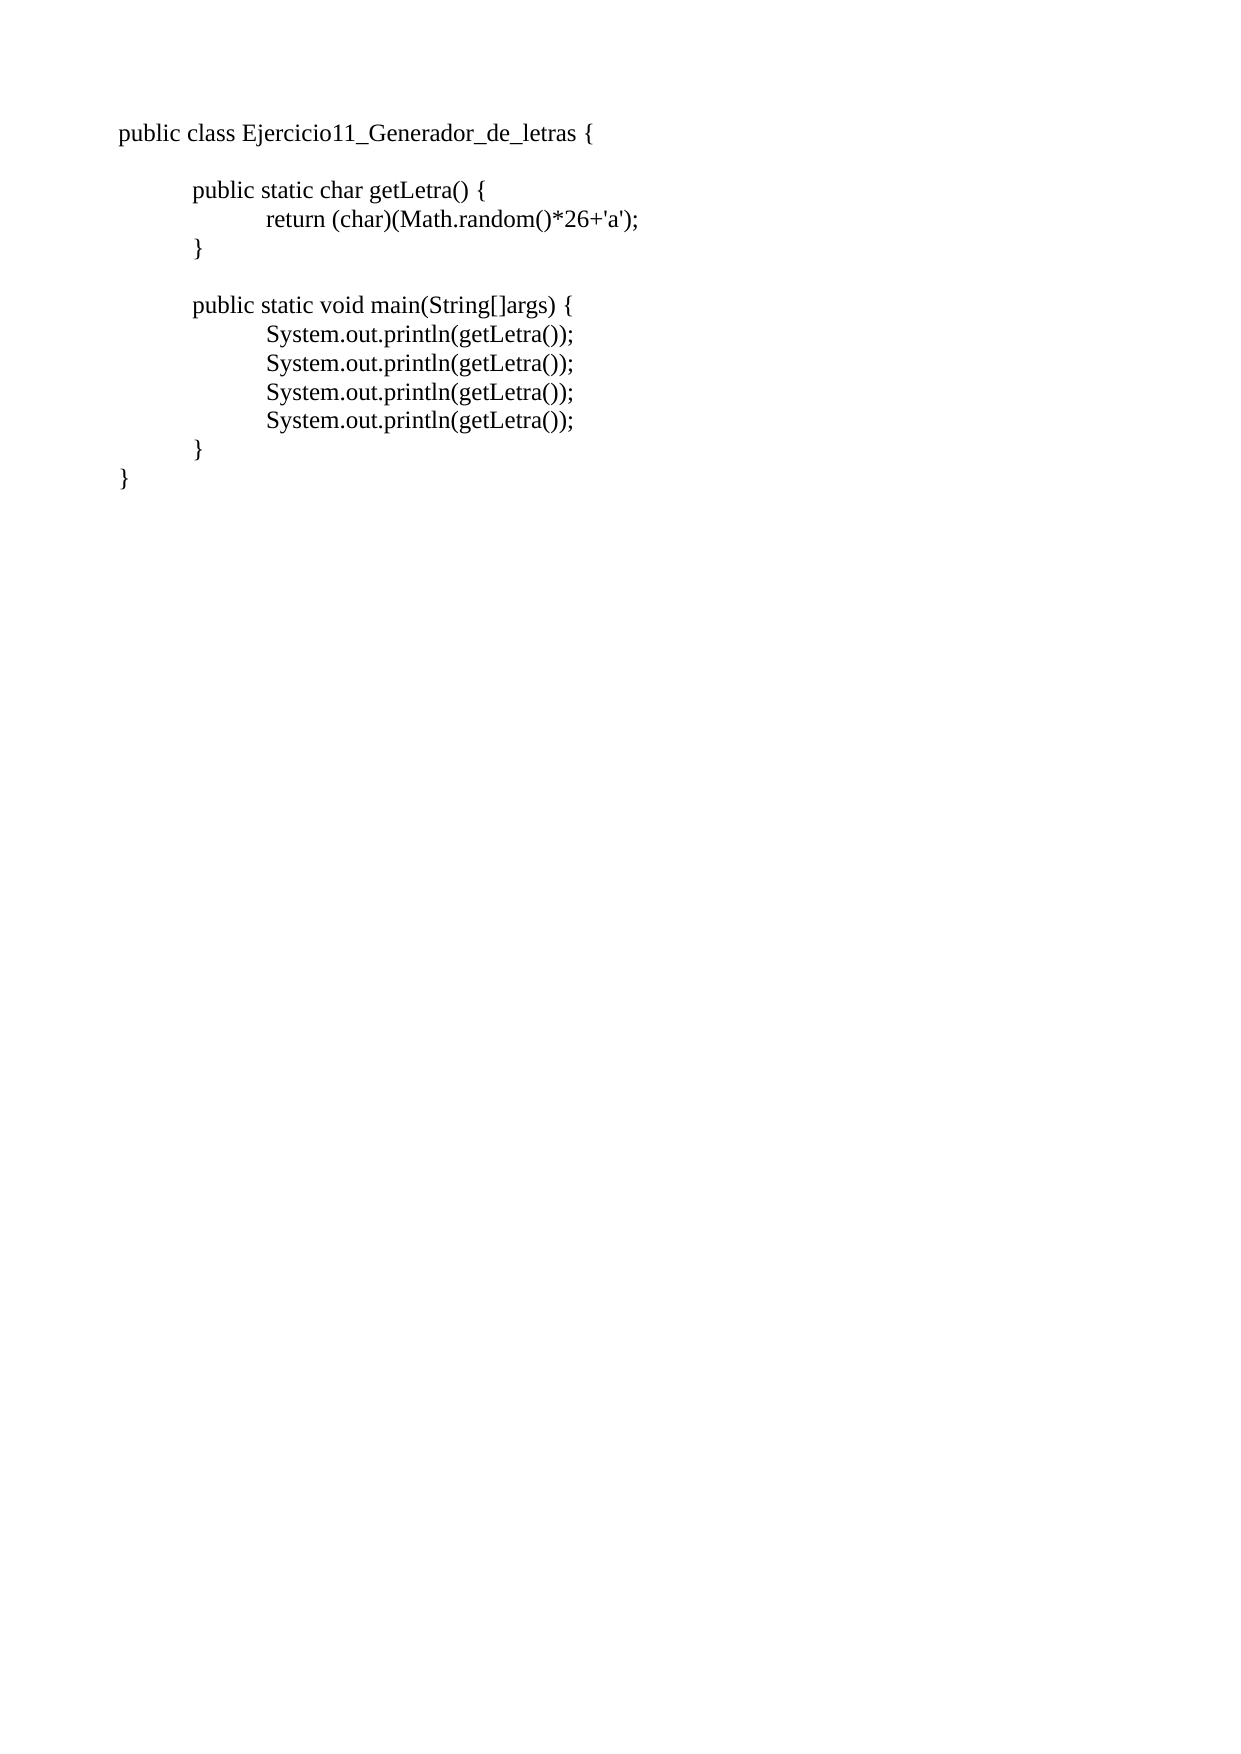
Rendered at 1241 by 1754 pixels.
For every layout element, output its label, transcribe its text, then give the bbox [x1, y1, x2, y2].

text public class Ejercicio11_Generador_de_letras { [118, 118, 1122, 147]
text System.out.println(getLetra()); [118, 377, 1122, 406]
text public static char getLetra() { [118, 176, 1122, 204]
text } [118, 434, 1122, 463]
text System.out.println(getLetra()); [118, 319, 1122, 348]
text } [118, 233, 1122, 262]
text System.out.println(getLetra()); [118, 406, 1122, 434]
text return (char)(Math.random()*26+'a'); [118, 204, 1122, 233]
text public static void main(String[]args) { [118, 291, 1122, 319]
text System.out.println(getLetra()); [118, 348, 1122, 377]
text } [118, 463, 1122, 492]
